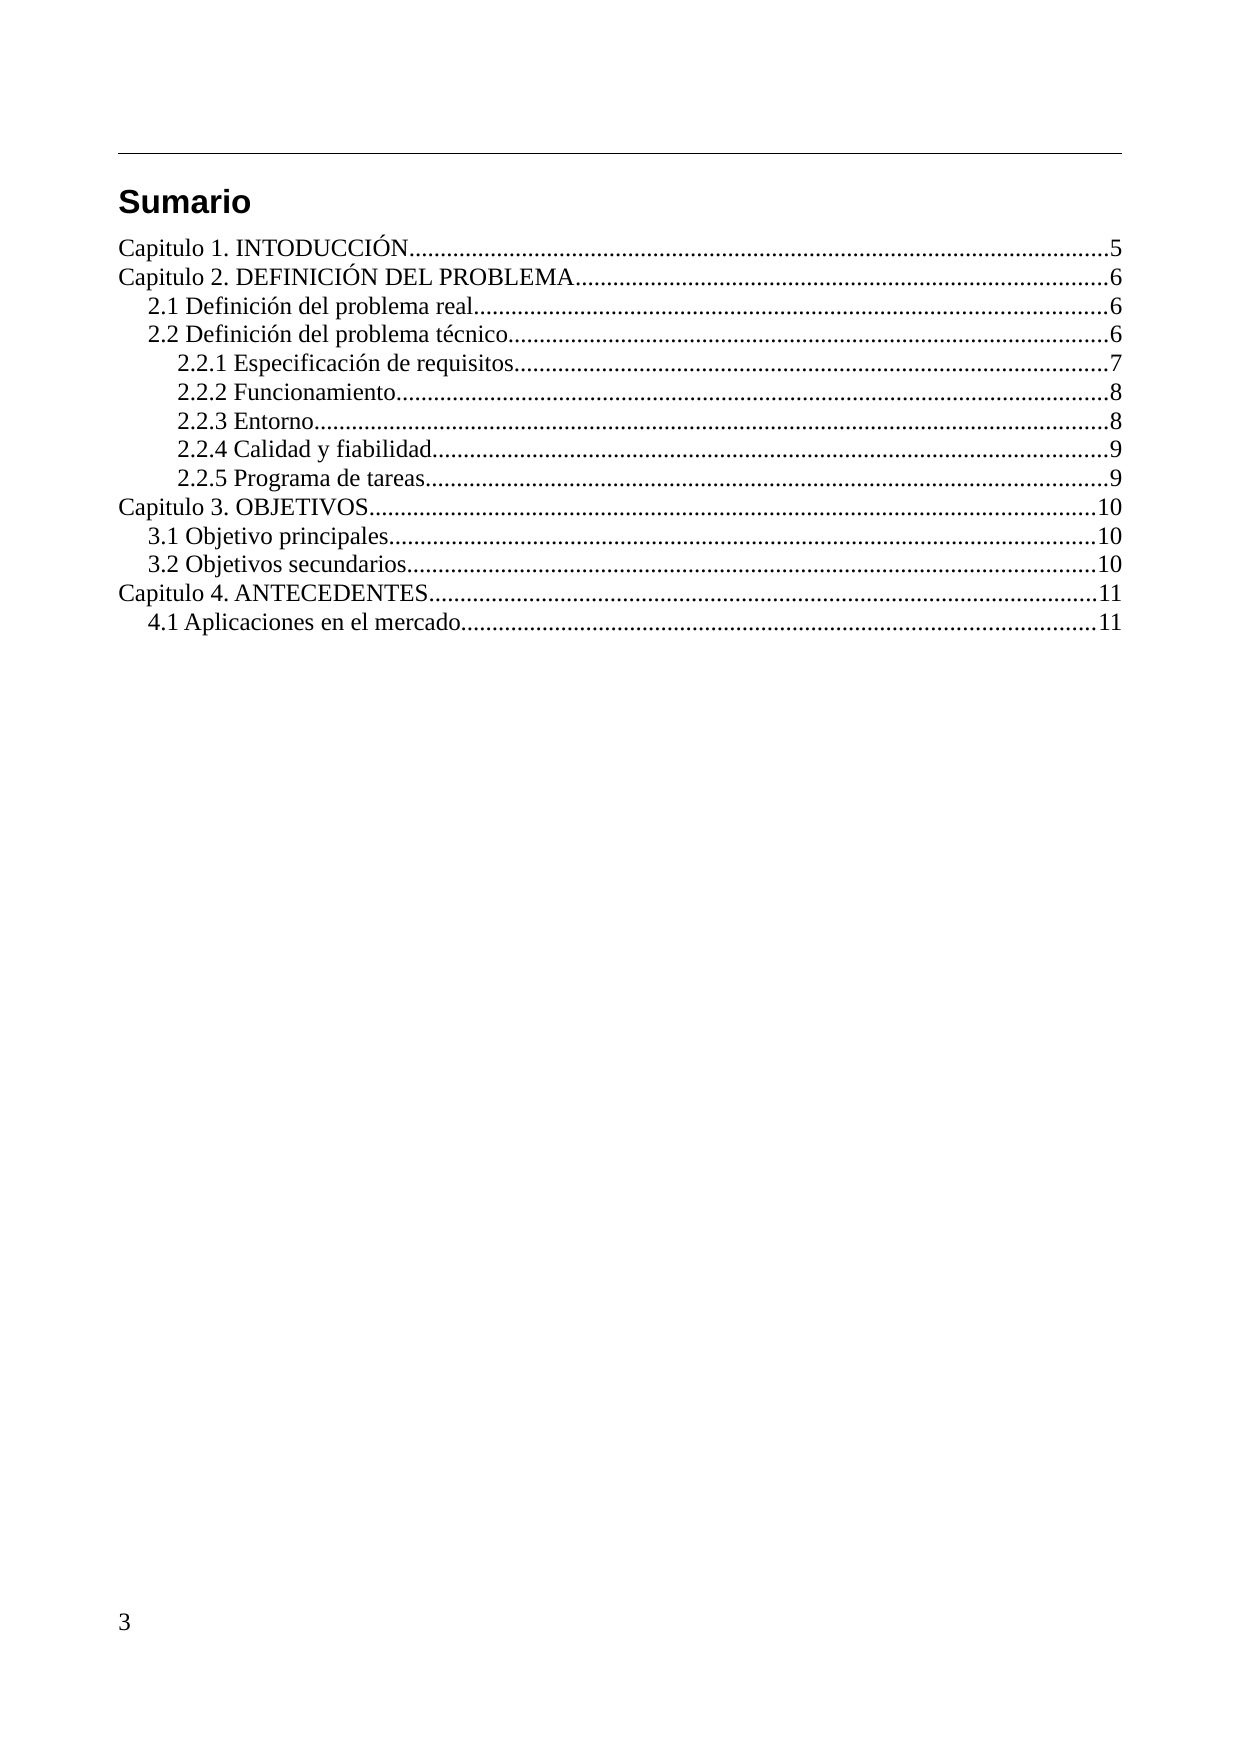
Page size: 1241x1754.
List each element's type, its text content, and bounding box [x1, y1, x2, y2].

text Capitulo 1. INTODUCCIÓN 5 [118, 233, 1122, 262]
subtitle Sumario [118, 182, 1122, 221]
text Capitulo 3. OBJETIVOS 10 [118, 492, 1122, 521]
text 3.1 Objetivo principales 10 [148, 521, 1122, 549]
text 2.2.5 Programa de tareas 9 [177, 463, 1122, 492]
text Capitulo 4. ANTECEDENTES 11 [118, 578, 1122, 607]
text 2.1 Definición del problema real 6 [148, 291, 1122, 319]
text Capitulo 2. DEFINICIÓN DEL PROBLEMA 6 [118, 262, 1122, 291]
text 2.2.2 Funcionamiento 8 [177, 377, 1122, 406]
text 3.2 Objetivos secundarios 10 [148, 549, 1122, 578]
text 2.2.4 Calidad y fiabilidad 9 [177, 434, 1122, 463]
text 2.2.3 Entorno 8 [177, 406, 1122, 434]
text 2.2 Definición del problema técnico 6 [148, 319, 1122, 348]
text 4.1 Aplicaciones en el mercado 11 [148, 607, 1122, 636]
text 2.2.1 Especificación de requisitos 7 [177, 348, 1122, 377]
